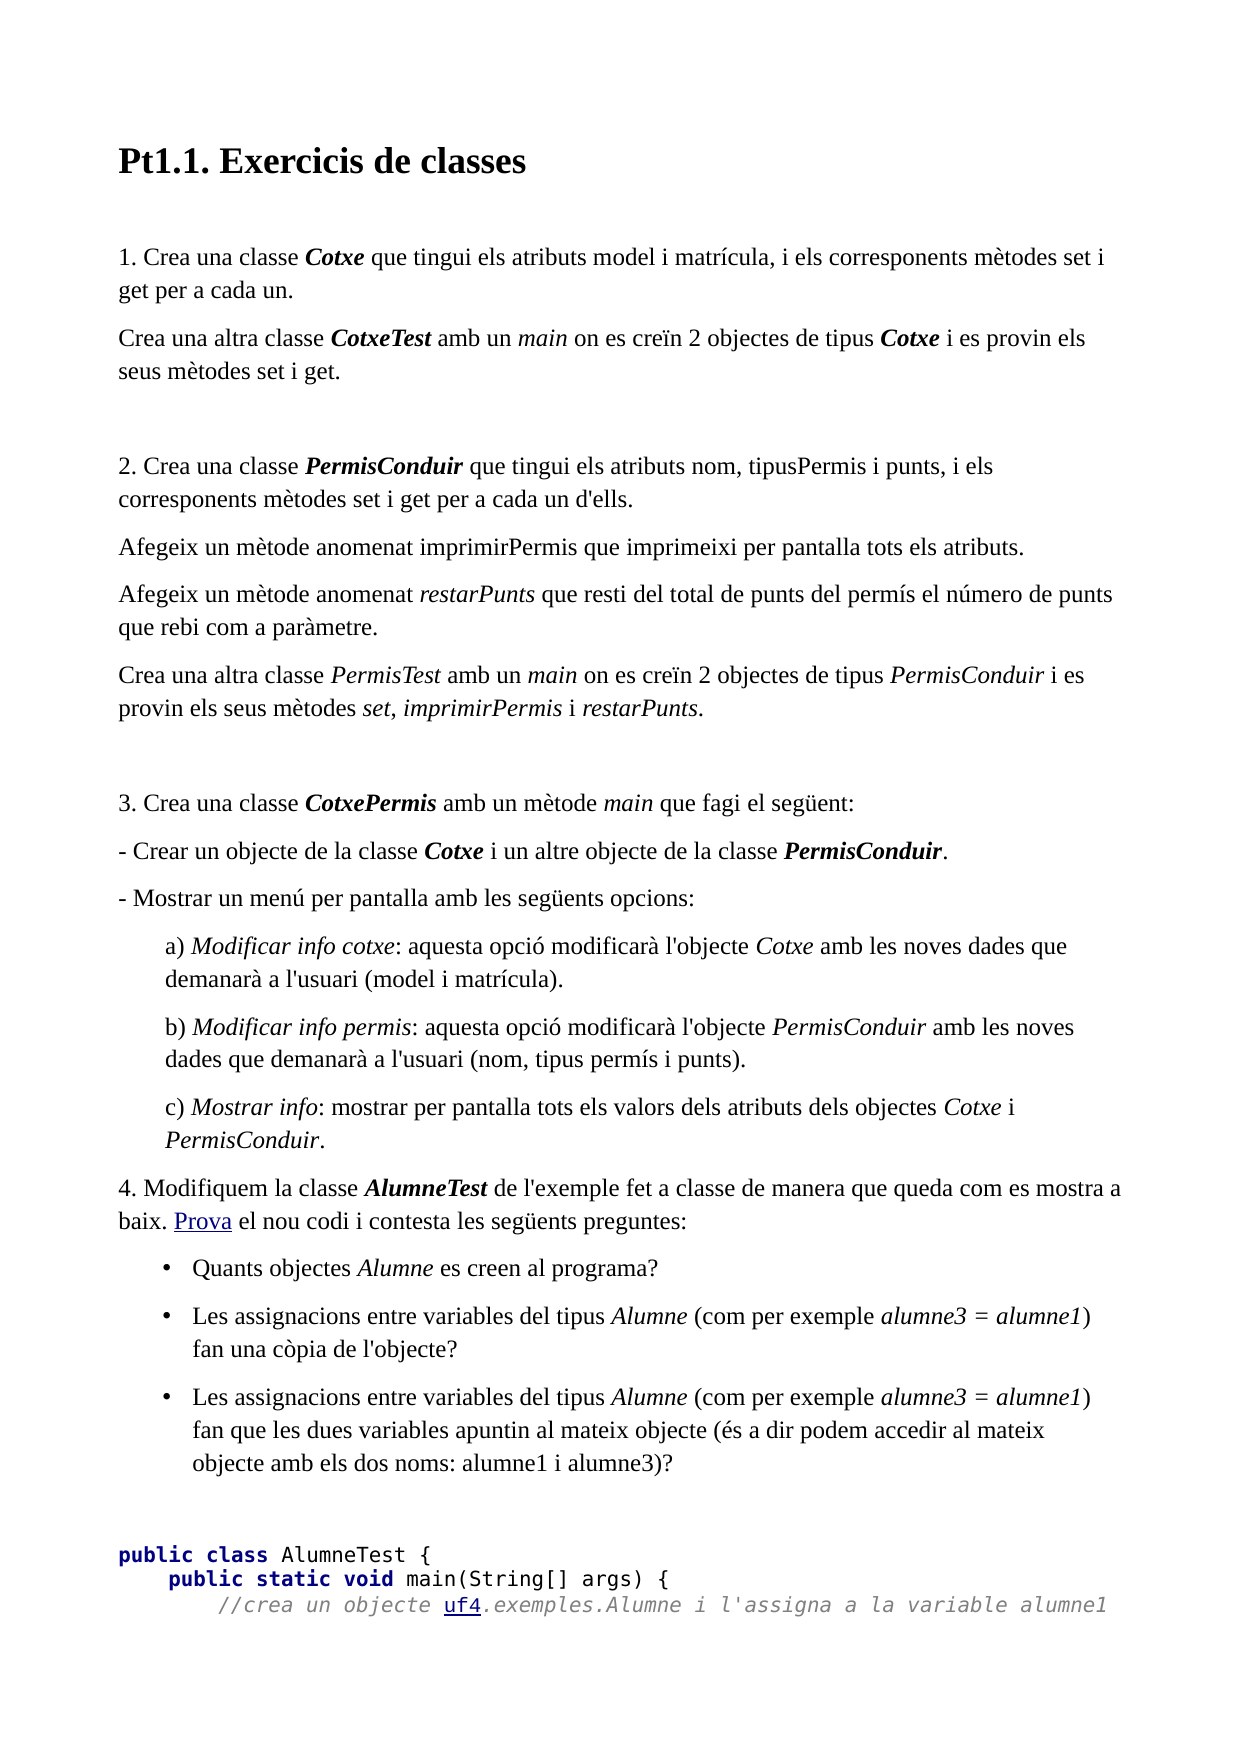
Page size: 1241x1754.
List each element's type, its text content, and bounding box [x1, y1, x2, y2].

text //crea un objecte uf4.exemples.Alumne i l'assigna a la variable alumne1 [118, 1593, 1122, 1618]
text Crea una altra classe CotxeTest amb un main on es creïn 2 objectes de tipus Cotxe i es provin els seus mètodes set i get. [118, 323, 1122, 384]
text public class AlumneTest { [118, 1543, 1122, 1567]
text Crea una altra classe PermisTest amb un main on es creïn 2 objectes de tipus PermisConduir i es provin els seus mètodes set, imprimirPermis i restarPunts. [118, 660, 1122, 722]
list Les assignacions entre variables del tipus Alumne (com per exemple alumne3 = alumne1) fan una còpia de l'objecte? [162, 1301, 1122, 1363]
text a) Modificar info cotxe: aquesta opció modificarà l'objecte Cotxe amb les noves dades que demanarà a l'usuari (model i matrícula). [165, 931, 1122, 993]
subtitle Pt1.1. Exercicis de classes [118, 139, 1122, 182]
text Afegeix un mètode anomenat imprimirPermis que imprimeixi per pantalla tots els atributs. [118, 532, 1122, 560]
text 2. Crea una classe PermisConduir que tingui els atributs nom, tipusPermis i punts, i els corresponents mètodes set i get per a cada un d'ells. [118, 451, 1122, 513]
text c) Mostrar info: mostrar per pantalla tots els valors dels atributs dels objectes Cotxe i PermisConduir. [165, 1092, 1122, 1154]
text public static void main(String[] args) { [118, 1567, 1122, 1593]
text b) Modificar info permis: aquesta opció modificarà l'objecte PermisConduir amb les noves dades que demanarà a l'usuari (nom, tipus permís i punts). [165, 1012, 1122, 1073]
text Afegeix un mètode anomenat restarPunts que resti del total de punts del permís el número de punts que rebi com a paràmetre. [118, 579, 1122, 641]
text - Mostrar un menú per pantalla amb les següents opcions: [118, 883, 1122, 912]
text 3. Crea una classe CotxePermis amb un mètode main que fagi el següent: [118, 788, 1122, 817]
text 1. Crea una classe Cotxe que tingui els atributs model i matrícula, i els corresponents mètodes set i get per a cada un. [118, 242, 1122, 304]
list Quants objectes Alumne es creen al programa? [162, 1253, 1122, 1282]
list Les assignacions entre variables del tipus Alumne (com per exemple alumne3 = alumne1) fan que les dues variables apuntin al mateix objecte (és a dir podem accedir al mateix objecte amb els dos noms: alumne1 i alumne3)? [162, 1382, 1122, 1476]
text - Crear un objecte de la classe Cotxe i un altre objecte de la classe PermisConduir. [118, 836, 1122, 864]
text 4. Modifiquem la classe AlumneTest de l'exemple fet a classe de manera que queda com es mostra a baix. Prova el nou codi i contesta les següents preguntes: [118, 1173, 1122, 1234]
